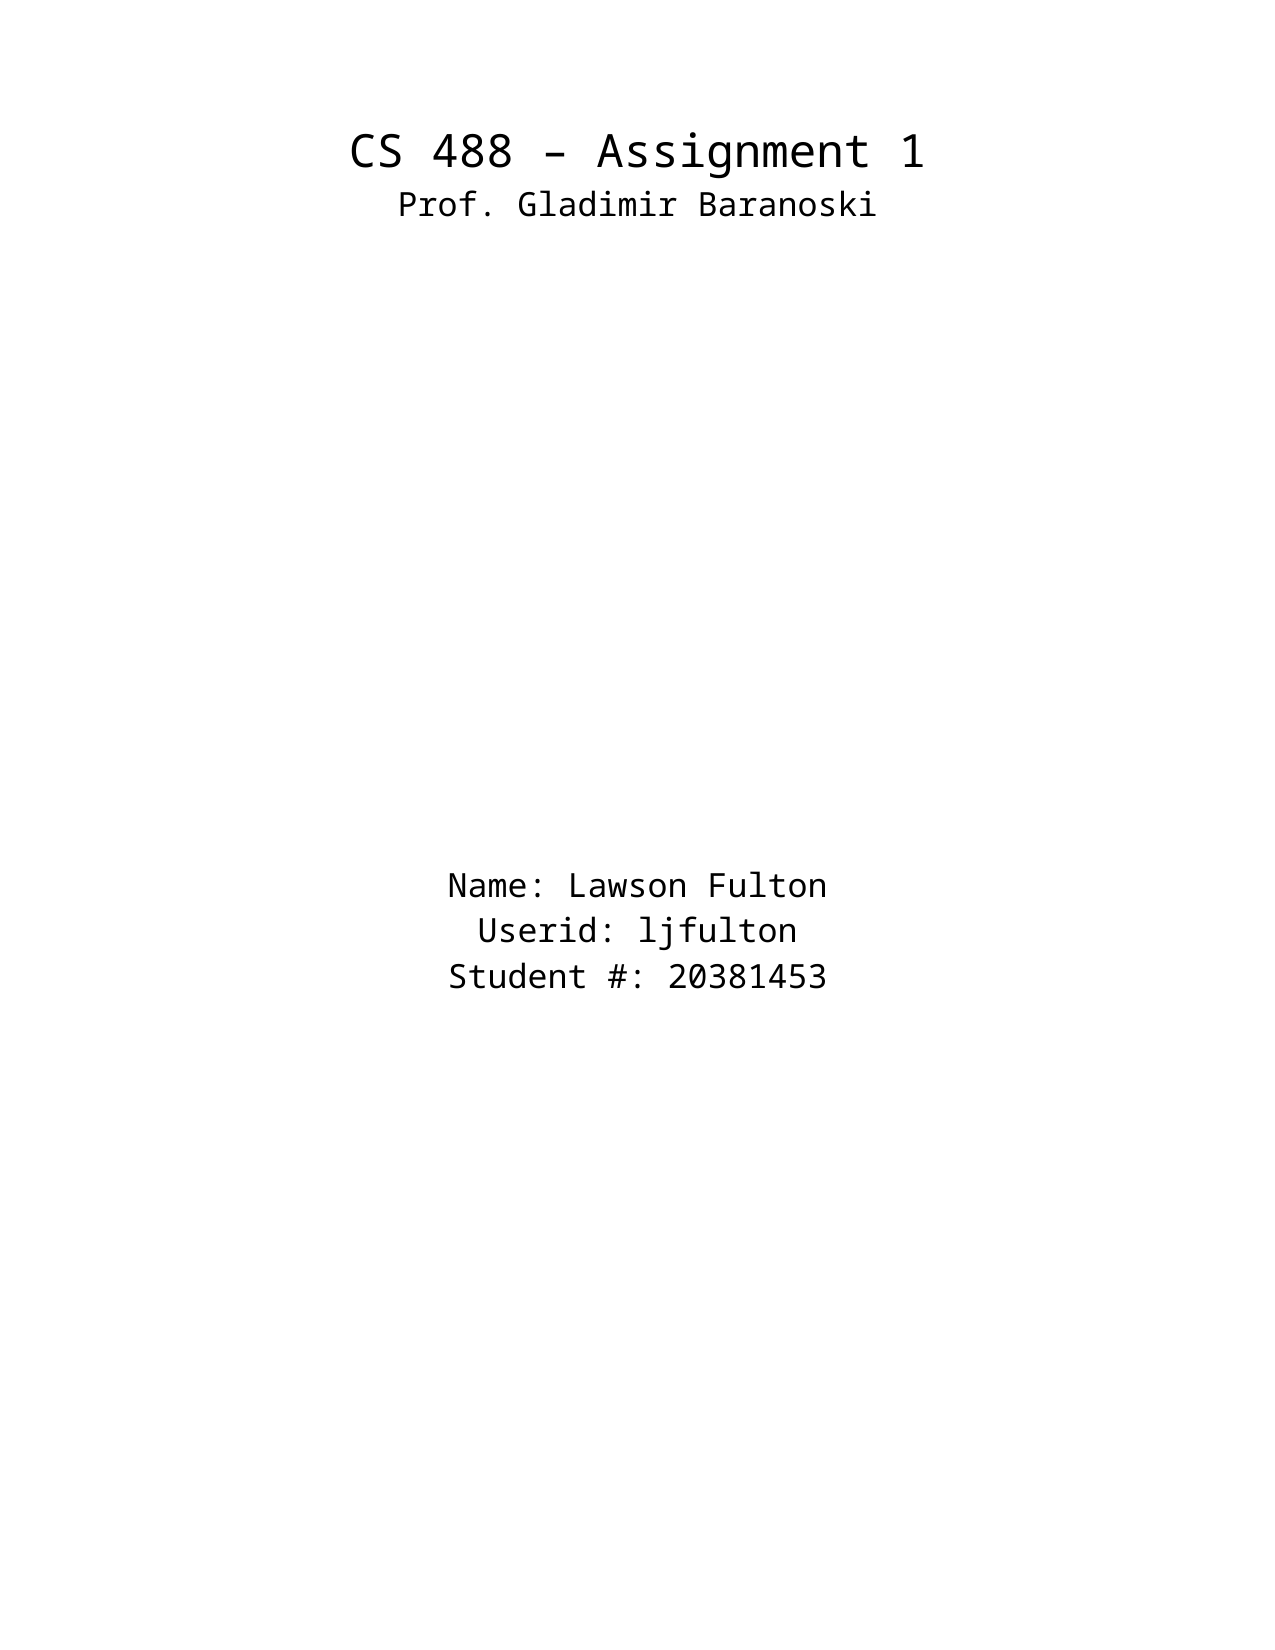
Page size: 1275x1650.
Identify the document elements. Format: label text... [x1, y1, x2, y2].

text Name: Lawson Fulton [118, 862, 1157, 907]
text Prof. Gladimir Baranoski [118, 181, 1157, 226]
text Student #: 20381453 [118, 953, 1157, 998]
text Userid: ljfulton [118, 907, 1157, 953]
text CS 488 – Assignment 1 [118, 118, 1157, 181]
